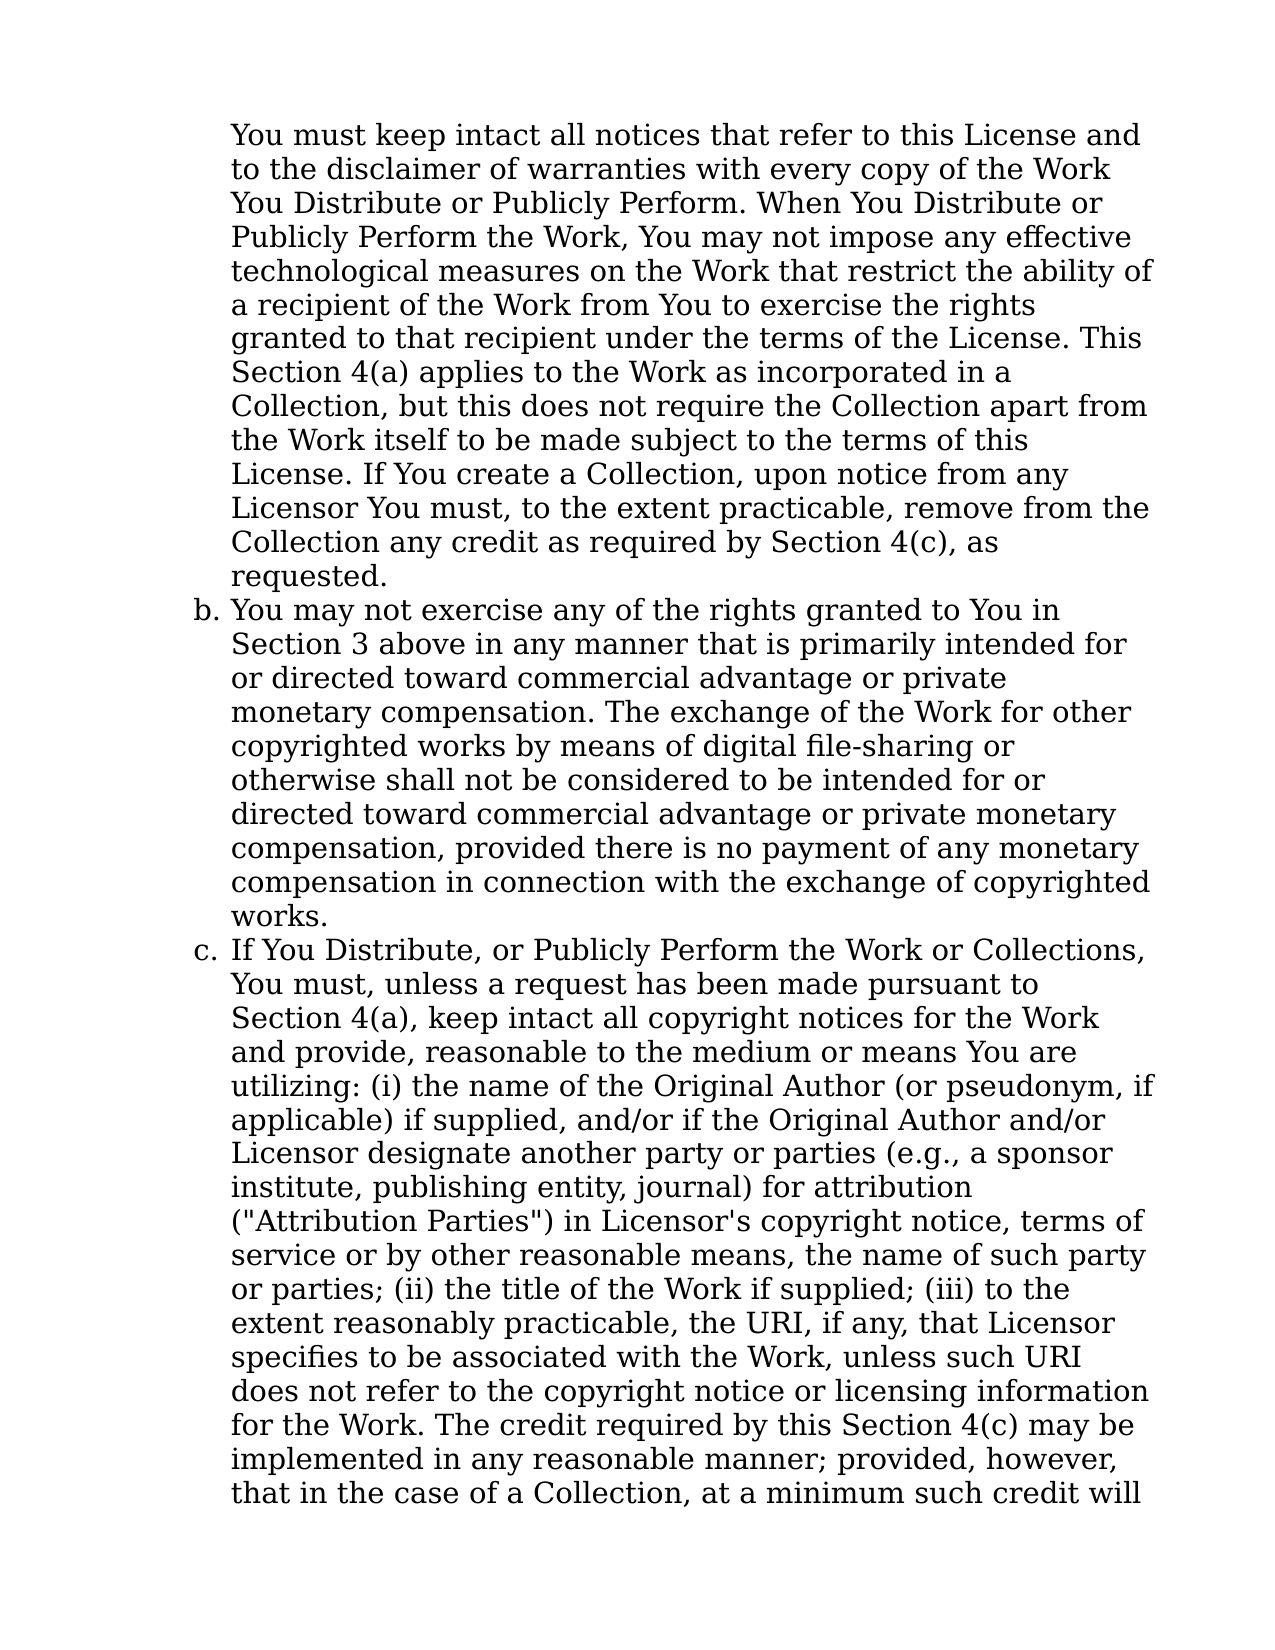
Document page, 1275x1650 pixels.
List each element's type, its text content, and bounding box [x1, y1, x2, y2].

list You must keep intact all notices that refer to this License and to the disclaimer of warranties with every copy of the Work You Distribute or Publicly Perform. When You Distribute or Publicly Perform the Work, You may not impose any effective technological measures on the Work that restrict the ability of a recipient of the Work from You to exercise the rights granted to that recipient under the terms of the License. This Section 4(a) applies to the Work as incorporated in a Collection, but this does not require the Collection apart from the Work itself to be made subject to the terms of this License. If You create a Collection, upon notice from any Licensor You must, to the extent practicable, remove from the Collection any credit as required by Section 4(c), as requested. [193, 118, 1157, 593]
list You may not exercise any of the rights granted to You in Section 3 above in any manner that is primarily intended for or directed toward commercial advantage or private monetary compensation. The exchange of the Work for other copyrighted works by means of digital file-sharing or otherwise shall not be considered to be intended for or directed toward commercial advantage or private monetary compensation, provided there is no payment of any monetary compensation in connection with the exchange of copyrighted works. [193, 593, 1157, 933]
list If You Distribute, or Publicly Perform the Work or Collections, You must, unless a request has been made pursuant to Section 4(a), keep intact all copyright notices for the Work and provide, reasonable to the medium or means You are utilizing: (i) the name of the Original Author (or pseudonym, if applicable) if supplied, and/or if the Original Author and/or Licensor designate another party or parties (e.g., a sponsor institute, publishing entity, journal) for attribution ("Attribution Parties") in Licensor's copyright notice, terms of service or by other reasonable means, the name of such party or parties; (ii) the title of the Work if supplied; (iii) to the extent reasonably practicable, the URI, if any, that Licensor specifies to be associated with the Work, unless such URI does not refer to the copyright notice or licensing information for the Work. The credit required by this Section 4(c) may be implemented in any reasonable manner; provided, however, that in the case of a Collection, at a minimum such credit will [193, 933, 1157, 1510]
